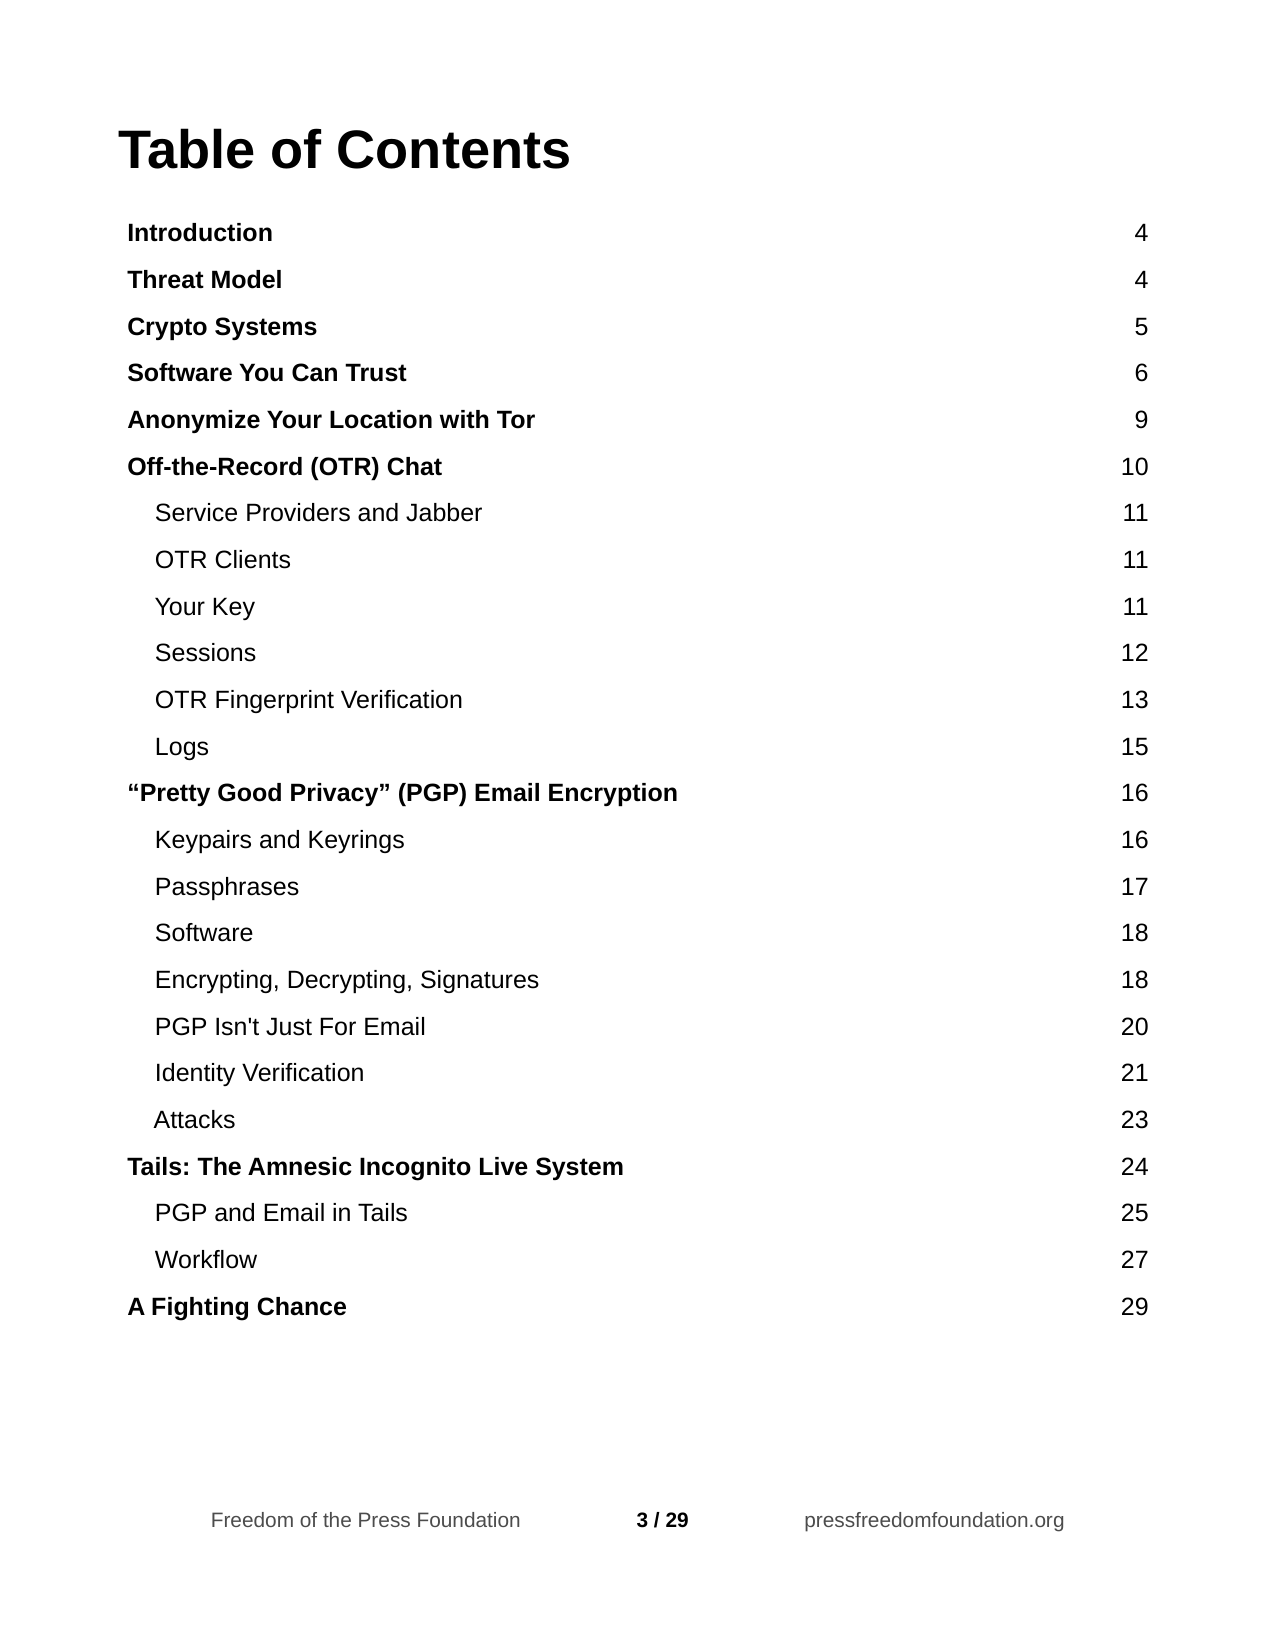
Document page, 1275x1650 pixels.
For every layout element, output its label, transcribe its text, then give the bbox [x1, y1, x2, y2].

table_cell Crypto Systems [118, 303, 995, 349]
table_cell 23 [995, 1096, 1157, 1142]
table_cell OTR Fingerprint Verification [118, 676, 995, 722]
table_cell Sessions [118, 629, 995, 676]
table_cell PGP and Email in Tails [118, 1189, 995, 1236]
text Table of Contents [118, 118, 1157, 180]
table_cell 21 [995, 1049, 1157, 1096]
table_cell “Pretty Good Privacy” (PGP) Email Encryption [118, 769, 995, 816]
table_header Introduction [118, 209, 995, 256]
table_cell 25 [995, 1189, 1157, 1236]
table_cell 15 [995, 723, 1157, 769]
table_header 4 [995, 209, 1157, 256]
table_cell Tails: The Amnesic Incognito Live System [118, 1143, 995, 1189]
table_cell Logs [118, 723, 995, 769]
table_cell 24 [995, 1143, 1157, 1189]
table_cell Workflow [118, 1236, 995, 1282]
table_cell 11 [995, 536, 1157, 582]
table_cell 17 [995, 863, 1157, 909]
table_cell 18 [995, 956, 1157, 1002]
table_cell 13 [995, 676, 1157, 722]
table_cell Encrypting, Decrypting, Signatures [118, 956, 995, 1002]
table_cell Your Key [118, 583, 995, 629]
table_cell 16 [995, 816, 1157, 862]
table_cell Software [118, 909, 995, 956]
table_cell 16 [995, 769, 1157, 816]
table_cell Passphrases [118, 863, 995, 909]
table_cell OTR Clients [118, 536, 995, 582]
table_cell 29 [995, 1283, 1157, 1329]
table_cell 11 [995, 583, 1157, 629]
table_cell 12 [995, 629, 1157, 676]
table_cell 6 [995, 349, 1157, 396]
table_cell Attacks [118, 1096, 995, 1142]
table_cell 18 [995, 909, 1157, 956]
table_cell 5 [995, 303, 1157, 349]
table_cell 4 [995, 256, 1157, 302]
table_cell 27 [995, 1236, 1157, 1282]
table_cell 10 [995, 443, 1157, 489]
table_cell Identity Verification [118, 1049, 995, 1096]
table_cell 11 [995, 489, 1157, 536]
table_cell PGP Isn't Just For Email [118, 1003, 995, 1049]
table_cell 9 [995, 396, 1157, 442]
table_cell Service Providers and Jabber [118, 489, 995, 536]
table_cell Software You Can Trust [118, 349, 995, 396]
table_cell A Fighting Chance [118, 1283, 995, 1329]
table_cell 20 [995, 1003, 1157, 1049]
table_cell Off-the-Record (OTR) Chat [118, 443, 995, 489]
table_cell Anonymize Your Location with Tor [118, 396, 995, 442]
table_cell Keypairs and Keyrings [118, 816, 995, 862]
table_cell Threat Model [118, 256, 995, 302]
